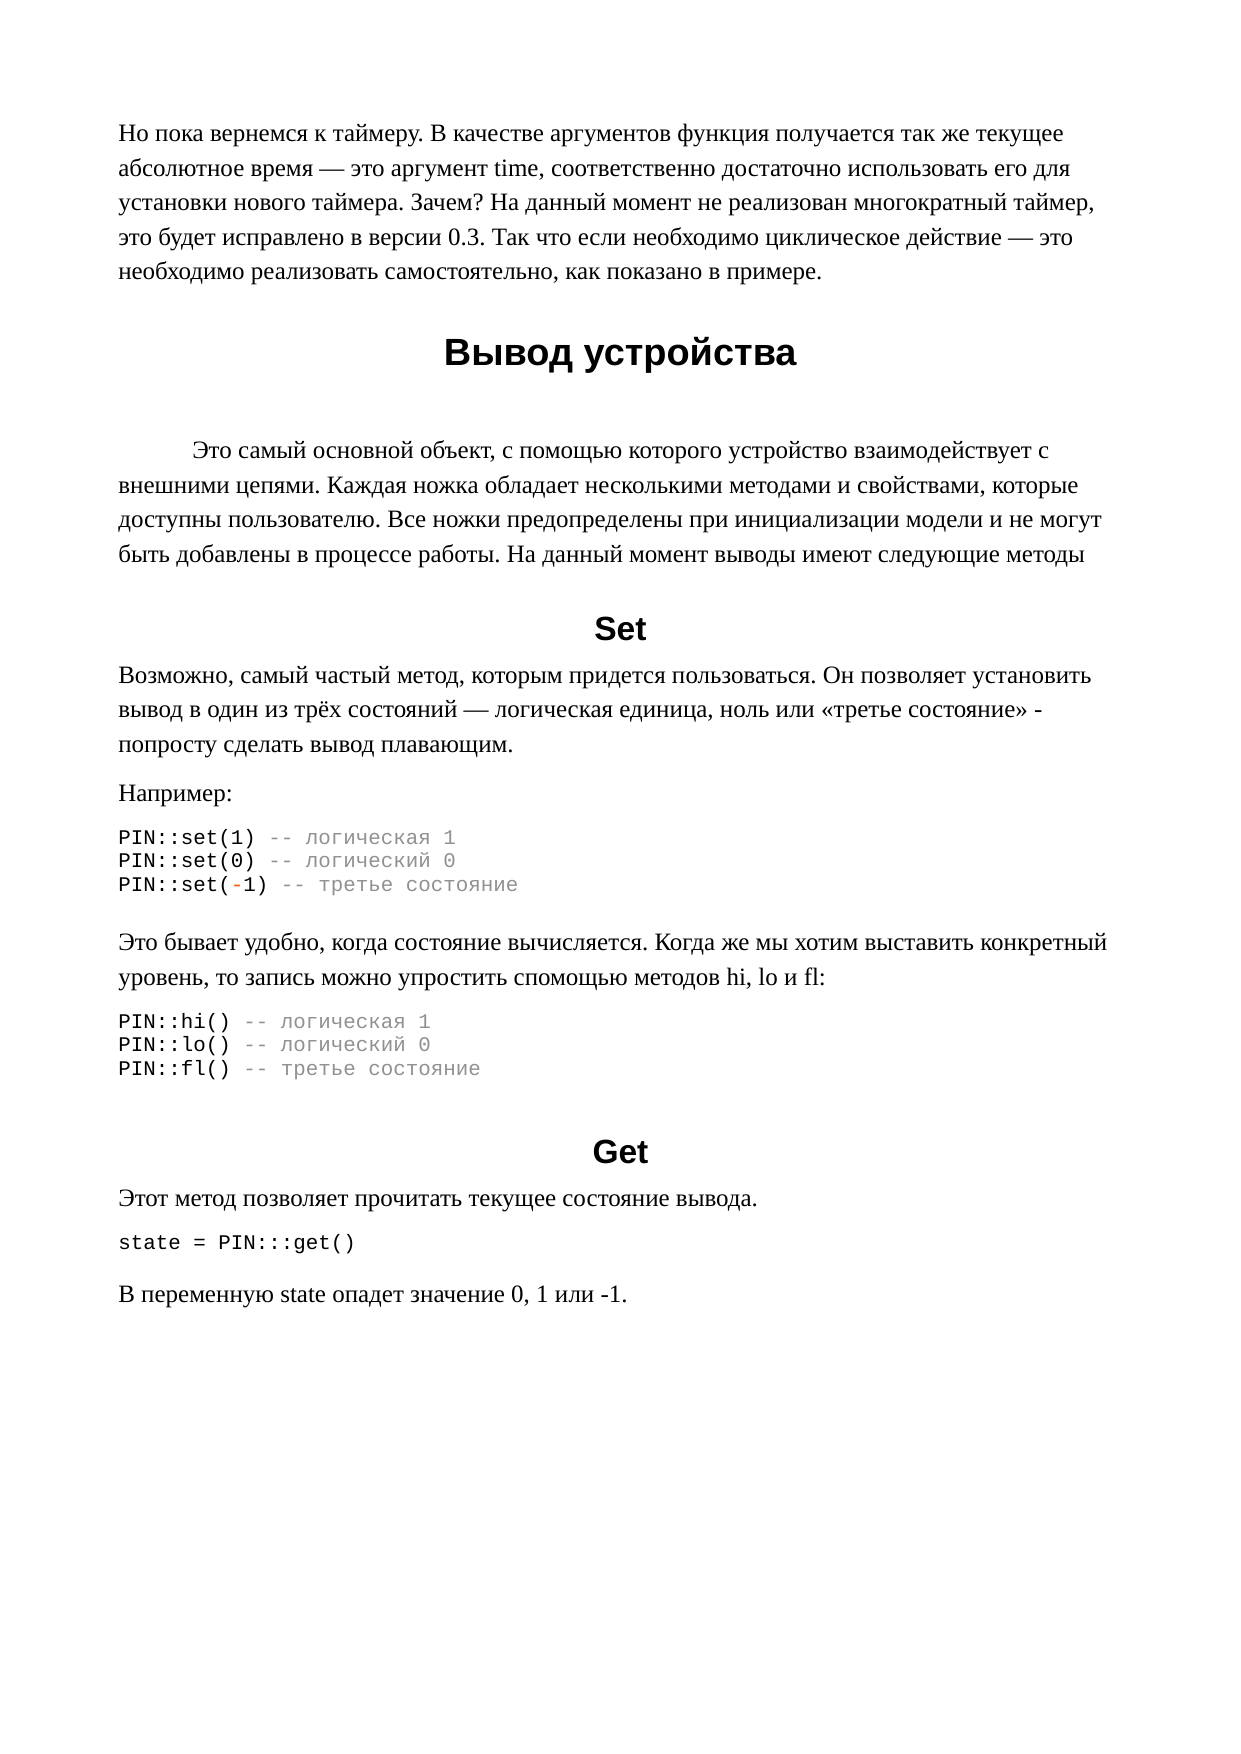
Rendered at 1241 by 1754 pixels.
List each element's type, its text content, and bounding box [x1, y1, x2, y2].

text Но пока вернемся к таймеру. В качестве аргументов функция получается так же текущее абсолютное время — это аргумент time, соответственно достаточно использовать его для установки нового таймера. Зачем? На данный момент не реализован многократный таймер, это будет исправлено в версии 0.3. Так что если необходимо циклическое действие — это необходимо реализовать самостоятельно, как показано в примере. [118, 118, 1122, 285]
text Этот метод позволяет прочитать текущее состояние вывода. [118, 1183, 1122, 1212]
text PIN::fl() -- третье состояние [118, 1058, 1122, 1082]
text PIN::hi() -- логическая 1 [118, 1011, 1122, 1034]
subtitle Set [118, 609, 1122, 647]
text PIN::set(-1) -- третье состояние [118, 874, 1122, 898]
text В переменную state опадет значение 0, 1 или -1. [118, 1279, 1122, 1308]
text PIN::set(0) -- логический 0 [118, 851, 1122, 874]
text Возможно, самый частый метод, которым придется пользоваться. Он позволяет установить вывод в один из трёх состояний — логическая единица, ноль или «третье состояние» - попросту сделать вывод плавающим. [118, 660, 1122, 757]
subtitle Get [118, 1132, 1122, 1171]
text Например: [118, 778, 1122, 807]
text Это бывает удобно, когда состояние вычисляется. Когда же мы хотим выставить конкретный уровень, то запись можно упростить спомощью методов hi, lo и fl: [118, 927, 1122, 991]
text state = PIN:::get() [118, 1232, 1122, 1256]
subtitle Вывод устройства [118, 330, 1122, 374]
text Это самый основной объект, с помощью которого устройство взаимодействует с внешними цепями. Каждая ножка обладает несколькими методами и свойствами, которые доступны пользователю. Все ножки предопределены при инициализации модели и не могут быть добавлены в процессе работы. На данный момент выводы имеют следующие методы [118, 435, 1122, 567]
text PIN::lo() -- логический 0 [118, 1034, 1122, 1058]
text PIN::set(1) -- логическая 1 [118, 827, 1122, 851]
